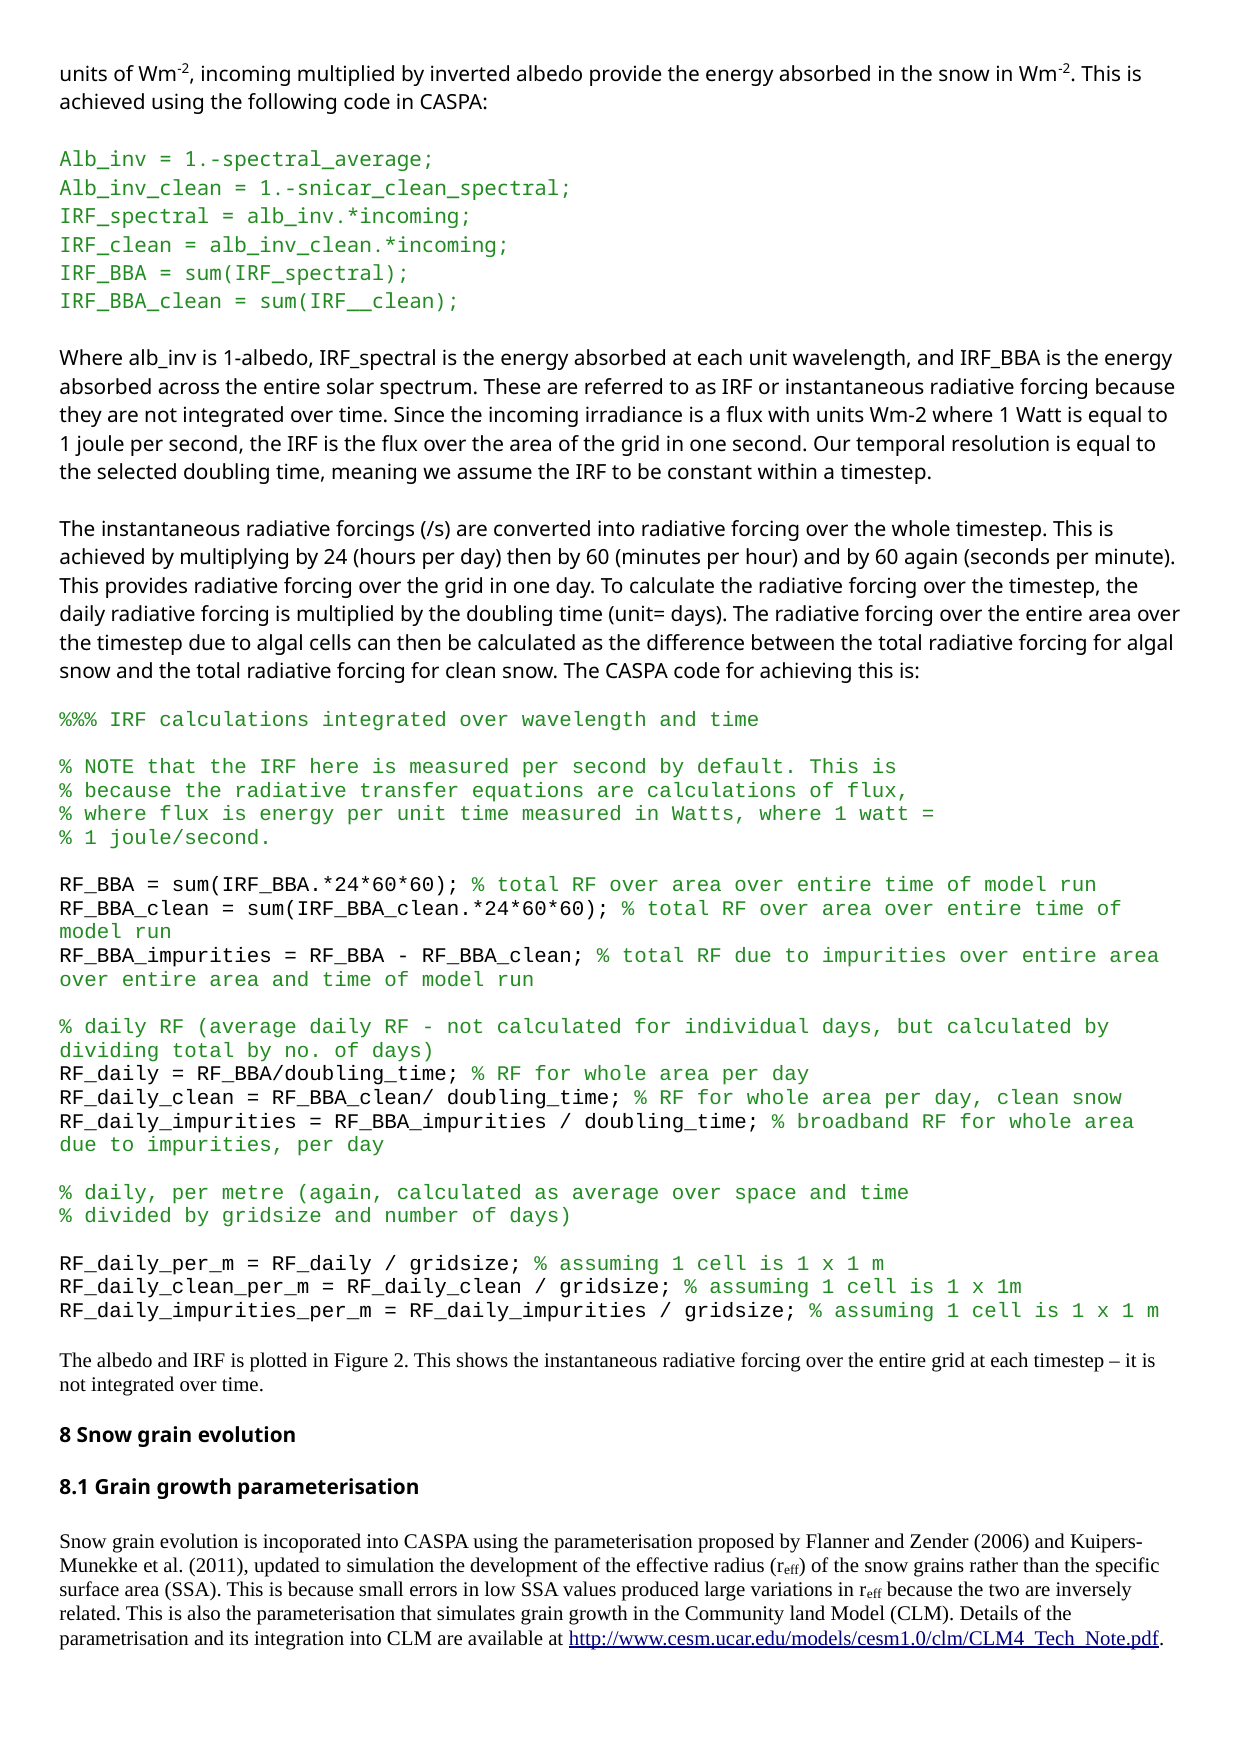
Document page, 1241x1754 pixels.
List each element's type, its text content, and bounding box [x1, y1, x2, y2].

text % 1 joule/second. [59, 827, 1181, 851]
text % divided by gridsize and number of days) [59, 1205, 1181, 1229]
text Where alb_inv is 1-albedo, IRF_spectral is the energy absorbed at each unit wavelength, and IRF_BBA is the energy absorbed across the entire solar spectrum. These are referred to as IRF or instantaneous radiative forcing because they are not integrated over time. Since the incoming irradiance is a flux with units Wm-2 where 1 Watt is equal to 1 joule per second, the IRF is the flux over the area of the grid in one second. Our temporal resolution is equal to the selected doubling time, meaning we assume the IRF to be constant within a timestep. [59, 343, 1181, 486]
text IRF_BBA = sum(IRF_spectral); [59, 258, 1181, 287]
text IRF_BBA_clean = sum(IRF__clean); [59, 287, 1181, 315]
text RF_BBA = sum(IRF_BBA.*24*60*60); % total RF over area over entire time of model run [59, 874, 1181, 898]
text units of Wm-2, incoming multiplied by inverted albedo provide the energy absorbed in the snow in Wm-2. This is achieved using the following code in CASPA: [59, 59, 1181, 116]
text %%% IRF calculations integrated over wavelength and time [59, 709, 1181, 732]
text % where flux is energy per unit time measured in Watts, where 1 watt = [59, 803, 1181, 827]
text RF_daily_impurities_per_m = RF_daily_impurities / gridsize; % assuming 1 cell is 1 x 1 m [59, 1300, 1181, 1323]
text RF_BBA_clean = sum(IRF_BBA_clean.*24*60*60); % total RF over area over entire time of model run [59, 898, 1181, 945]
text RF_BBA_impurities = RF_BBA - RF_BBA_clean; % total RF due to impurities over entire area over entire area and time of model run [59, 945, 1181, 992]
text Alb_inv = 1.-spectral_average; [59, 144, 1181, 173]
text % daily, per metre (again, calculated as average over space and time [59, 1182, 1181, 1205]
text IRF_clean = alb_inv_clean.*incoming; [59, 230, 1181, 258]
text Snow grain evolution is incoporated into CASPA using the parameterisation proposed by Flanner and Zender (2006) and Kuipers-Munekke et al. (2011), updated to simulation the development of the effective radius (reff) of the snow grains rather than the specific surface area (SSA). This is because small errors in low SSA values produced large variations in reff because the two are inversely related. This is also the parameterisation that simulates grain growth in the Community land Model (CLM). Details of the parametrisation and its integration into CLM are available at http://www.cesm.ucar.edu/models/cesm1.0/clm/CLM4_Tech_Note.pdf. [59, 1529, 1181, 1649]
text RF_daily_clean_per_m = RF_daily_clean / gridsize; % assuming 1 cell is 1 x 1m [59, 1276, 1181, 1300]
text Alb_inv_clean = 1.-snicar_clean_spectral; [59, 173, 1181, 201]
text 8 Snow grain evolution [59, 1420, 1181, 1448]
text % NOTE that the IRF here is measured per second by default. This is [59, 756, 1181, 780]
text % because the radiative transfer equations are calculations of flux, [59, 780, 1181, 803]
text RF_daily_impurities = RF_BBA_impurities / doubling_time; % broadband RF for whole area due to impurities, per day [59, 1111, 1181, 1158]
text 8.1 Grain growth parameterisation [59, 1472, 1181, 1501]
text The albedo and IRF is plotted in Figure 2. This shows the instantaneous radiative forcing over the entire grid at each timestep – it is not integrated over time. [59, 1348, 1181, 1396]
text RF_daily = RF_BBA/doubling_time; % RF for whole area per day [59, 1063, 1181, 1087]
text RF_daily_per_m = RF_daily / gridsize; % assuming 1 cell is 1 x 1 m [59, 1253, 1181, 1276]
text RF_daily_clean = RF_BBA_clean/ doubling_time; % RF for whole area per day, clean snow [59, 1087, 1181, 1111]
text IRF_spectral = alb_inv.*incoming; [59, 201, 1181, 230]
text The instantaneous radiative forcings (/s) are converted into radiative forcing over the whole timestep. This is achieved by multiplying by 24 (hours per day) then by 60 (minutes per hour) and by 60 again (seconds per minute). This provides radiative forcing over the grid in one day. To calculate the radiative forcing over the timestep, the daily radiative forcing is multiplied by the doubling time (unit= days). The radiative forcing over the entire area over the timestep due to algal cells can then be calculated as the difference between the total radiative forcing for algal snow and the total radiative forcing for clean snow. The CASPA code for achieving this is: [59, 514, 1181, 685]
text % daily RF (average daily RF - not calculated for individual days, but calculated by dividing total by no. of days) [59, 1016, 1181, 1063]
